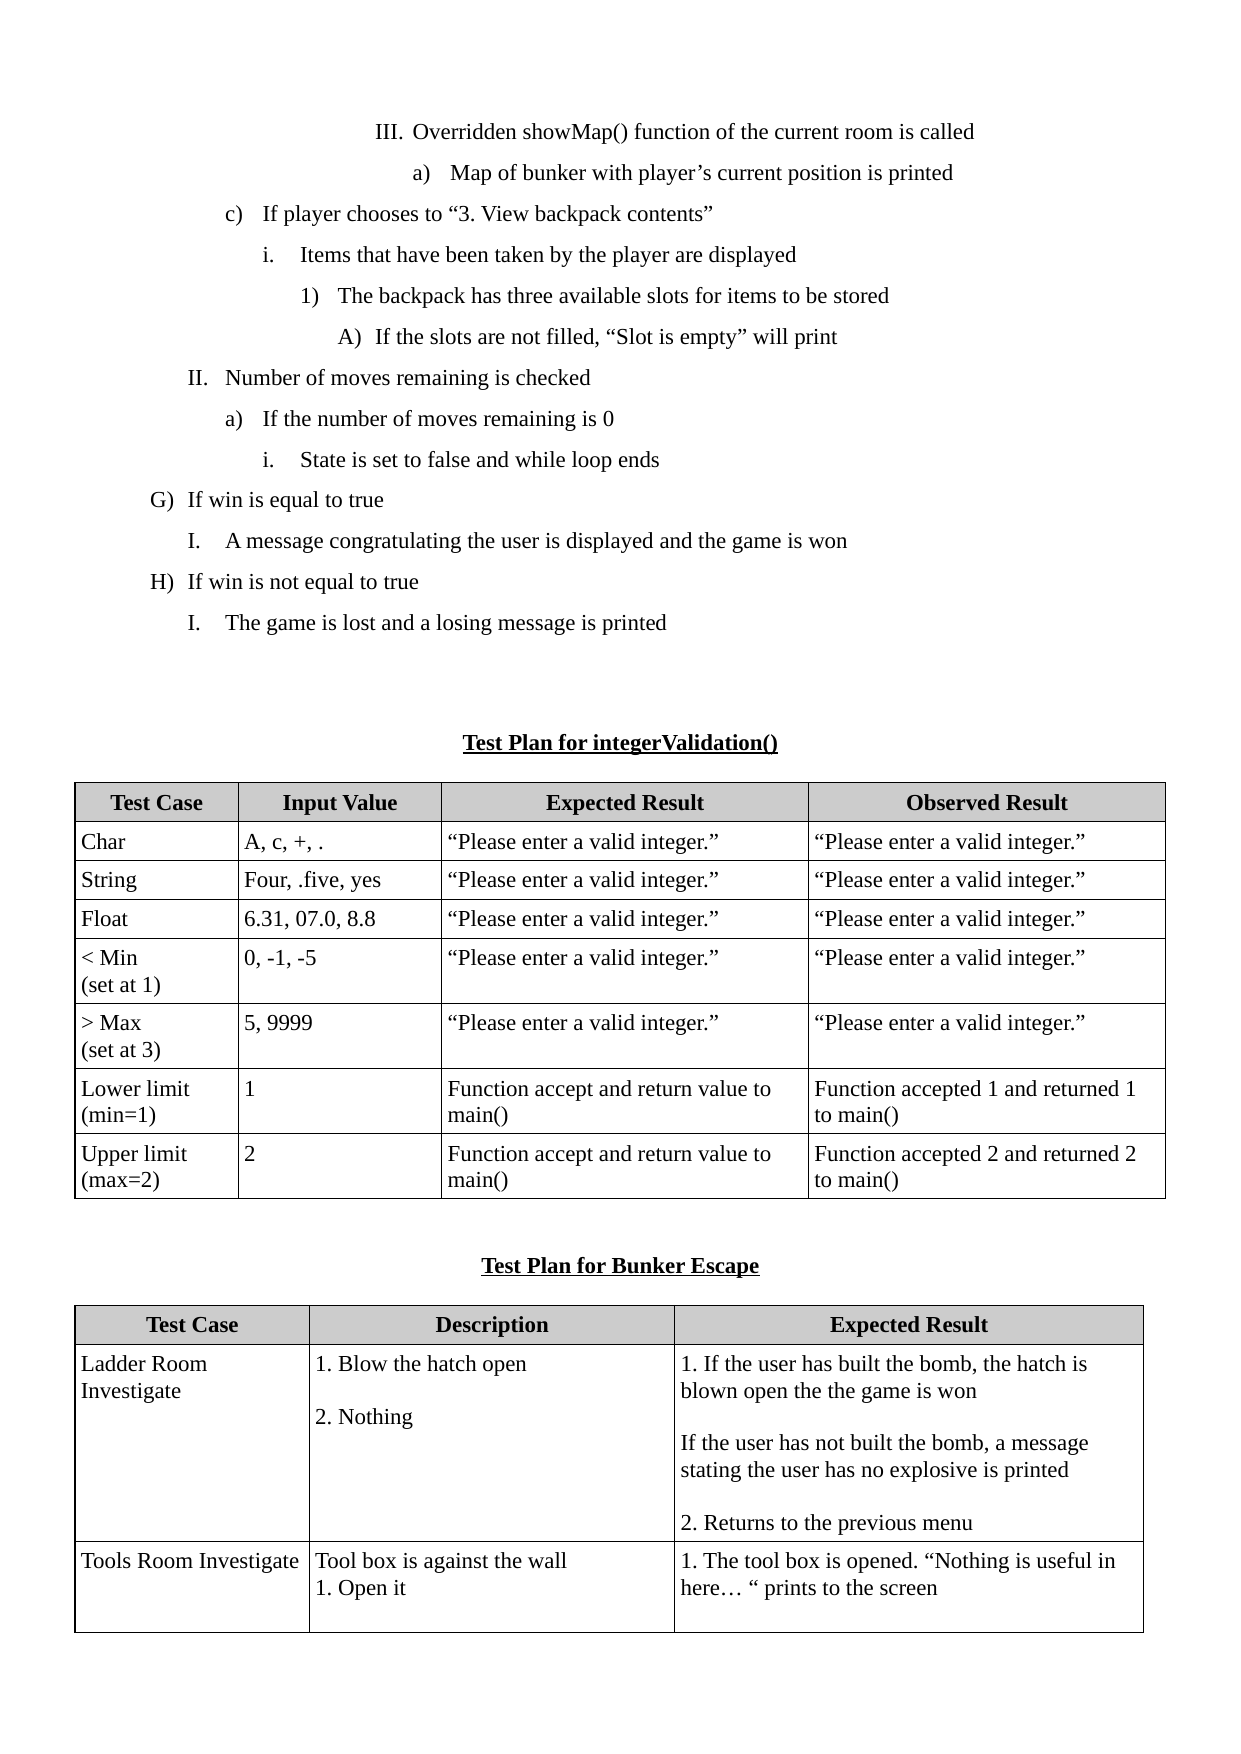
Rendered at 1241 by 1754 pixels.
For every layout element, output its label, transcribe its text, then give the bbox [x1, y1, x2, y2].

table_header Test Case [76, 783, 238, 821]
list The game is lost and a losing message is printed [187, 609, 1166, 636]
table_cell 1. The tool box is opened. “Nothing is useful in here… “ prints to the screen [675, 1542, 1143, 1632]
table_cell 1 [239, 1069, 441, 1133]
table_cell “Please enter a valid integer.” [809, 1004, 1165, 1068]
table_cell Function accept and return value to main() [442, 1069, 808, 1133]
table_cell “Please enter a valid integer.” [809, 900, 1165, 937]
table_cell Tool box is against the wall 1. Open it [310, 1542, 674, 1632]
table_cell Lower limit (min=1) [76, 1069, 238, 1133]
list Map of bunker with player’s current position is printed [412, 159, 1166, 185]
list If win is not equal to true [150, 568, 1166, 595]
list Items that have been taken by the player are displayed [262, 241, 1166, 267]
table_cell Tools Room Investigate [76, 1542, 309, 1632]
list If the slots are not filled, “Slot is empty” will print [337, 323, 1166, 349]
table_cell A, c, +, . [239, 822, 441, 860]
table_cell Function accepted 2 and returned 2 to main() [809, 1134, 1165, 1198]
list The backpack has three available slots for items to be stored [300, 282, 1166, 308]
table_cell Float [76, 900, 238, 937]
table_cell 1. If the user has built the bomb, the hatch is blown open the the game is won If the user has not built the bomb, a message stating the user has no explosive is printed 2. Returns to the previous menu [675, 1345, 1143, 1541]
list Number of moves remaining is checked [187, 364, 1166, 390]
list If win is equal to true [150, 487, 1166, 513]
table_cell “Please enter a valid integer.” [809, 861, 1165, 899]
table_cell “Please enter a valid integer.” [442, 822, 808, 860]
table_cell Char [76, 822, 238, 860]
table_cell String [76, 861, 238, 899]
list State is set to false and while loop ends [262, 446, 1166, 472]
table_cell Function accepted 1 and returned 1 to main() [809, 1069, 1165, 1133]
table_header Observed Result [809, 783, 1165, 821]
table_header Test Case [76, 1306, 309, 1344]
table_cell Ladder Room Investigate [76, 1345, 309, 1541]
table_cell 1. Blow the hatch open 2. Nothing [310, 1345, 674, 1541]
table_cell “Please enter a valid integer.” [442, 939, 808, 1003]
list If player chooses to “3. View backpack contents” [225, 200, 1166, 226]
table_cell 2 [239, 1134, 441, 1198]
list If the number of moves remaining is 0 [225, 405, 1166, 431]
table_cell “Please enter a valid integer.” [809, 822, 1165, 860]
table_header Input Value [239, 783, 441, 821]
table_header Expected Result [675, 1306, 1143, 1344]
table_header Description [310, 1306, 674, 1344]
table_cell Upper limit (max=2) [76, 1134, 238, 1198]
table_cell “Please enter a valid integer.” [442, 900, 808, 937]
text Test Plan for integerValidation() [75, 729, 1166, 756]
table_cell 5, 9999 [239, 1004, 441, 1068]
table_header Expected Result [442, 783, 808, 821]
table_cell “Please enter a valid integer.” [809, 939, 1165, 1003]
table_cell 6.31, 07.0, 8.8 [239, 900, 441, 937]
table_cell 0, -1, -5 [239, 939, 441, 1003]
table_cell Four, .five, yes [239, 861, 441, 899]
list Overridden showMap() function of the current room is called [375, 118, 1166, 144]
table_cell “Please enter a valid integer.” [442, 861, 808, 899]
table_cell > Max (set at 3) [76, 1004, 238, 1068]
table_cell “Please enter a valid integer.” [442, 1004, 808, 1068]
table_cell < Min (set at 1) [76, 939, 238, 1003]
list A message congratulating the user is displayed and the game is won [187, 527, 1166, 554]
table_cell Function accept and return value to main() [442, 1134, 808, 1198]
text Test Plan for Bunker Escape [75, 1252, 1166, 1278]
